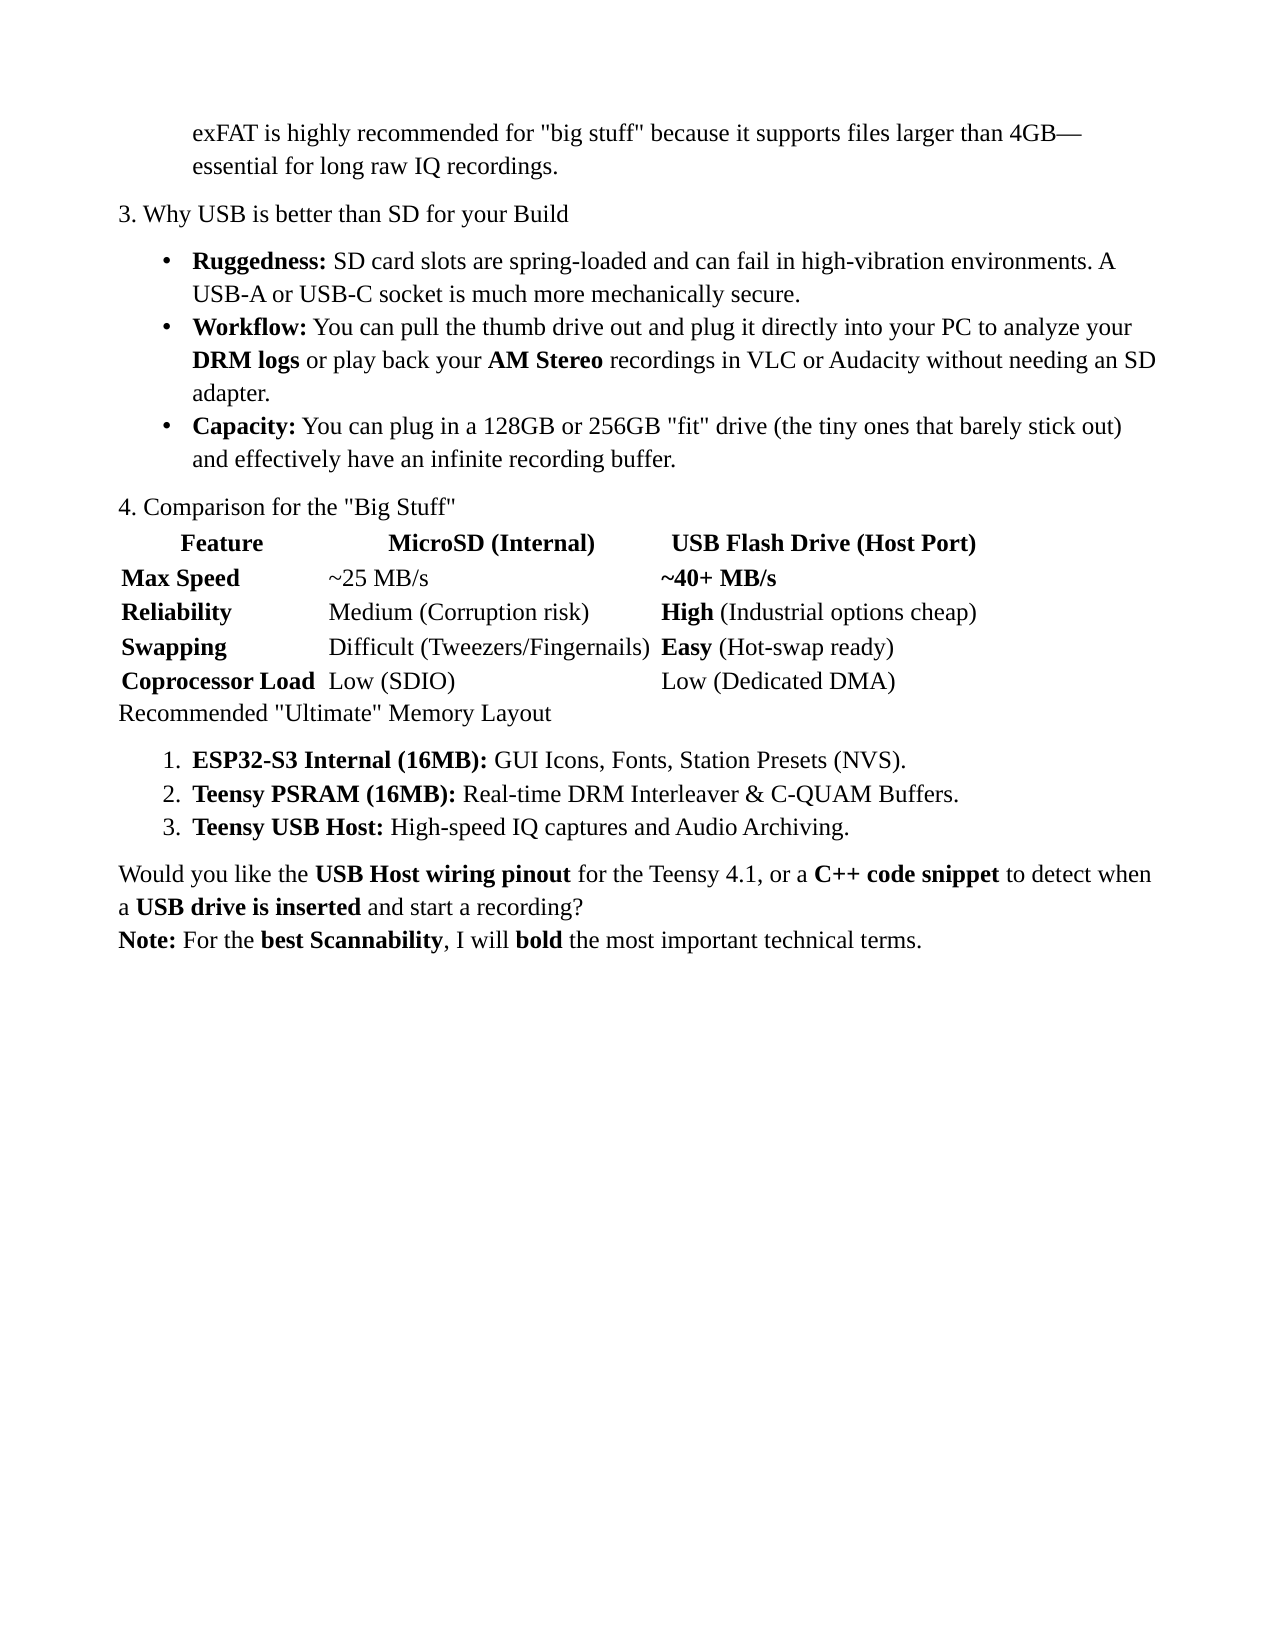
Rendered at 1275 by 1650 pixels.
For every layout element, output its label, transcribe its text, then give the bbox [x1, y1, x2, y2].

table_cell ~40+ MB/s [658, 560, 989, 594]
table_cell High (Industrial options cheap) [658, 594, 989, 629]
table_cell Difficult (Tweezers/Fingernails) [325, 629, 658, 663]
table_cell Swapping [118, 629, 325, 663]
table_cell ~25 MB/s [325, 560, 658, 594]
text 3. Why USB is better than SD for your Build [118, 199, 1157, 227]
list Teensy PSRAM (16MB): Real-time DRM Interleaver & C-QUAM Buffers. [162, 779, 1157, 807]
list Ruggedness: SD card slots are spring-loaded and can fail in high-vibration environments. A USB-A or USB-C socket is much more mechanically secure. [162, 246, 1157, 308]
table_header Feature [118, 525, 325, 560]
list ESP32-S3 Internal (16MB): GUI Icons, Fonts, Station Presets (NVS). [162, 746, 1157, 774]
table_cell Reliability [118, 594, 325, 629]
table_cell Easy (Hot-swap ready) [658, 629, 989, 663]
list exFAT is highly recommended for "big stuff" because it supports files larger than 4GB—essential for long raw IQ recordings. [162, 118, 1157, 180]
table_header MicroSD (Internal) [325, 525, 658, 560]
text Note: For the best Scannability, I will bold the most important technical terms. [118, 925, 1157, 954]
text Would you like the USB Host wiring pinout for the Teensy 4.1, or a C++ code snippet to detect when a USB drive is inserted and start a recording? [118, 859, 1157, 921]
table_cell Low (Dedicated DMA) [658, 664, 989, 698]
table_cell Max Speed [118, 560, 325, 594]
list Capacity: You can plug in a 128GB or 256GB "fit" drive (the tiny ones that barely stick out) and effectively have an infinite recording buffer. [162, 411, 1157, 473]
text 4. Comparison for the "Big Stuff" [118, 492, 1157, 521]
table_cell Coprocessor Load [118, 664, 325, 698]
table_cell Low (SDIO) [325, 664, 658, 698]
list Workflow: You can pull the thumb drive out and plug it directly into your PC to analyze your DRM logs or play back your AM Stereo recordings in VLC or Audacity without needing an SD adapter. [162, 312, 1157, 407]
table_cell Medium (Corruption risk) [325, 594, 658, 629]
list Teensy USB Host: High-speed IQ captures and Audio Archiving. [162, 812, 1157, 840]
table_header USB Flash Drive (Host Port) [658, 525, 989, 560]
text Recommended "Ultimate" Memory Layout [118, 698, 1157, 727]
